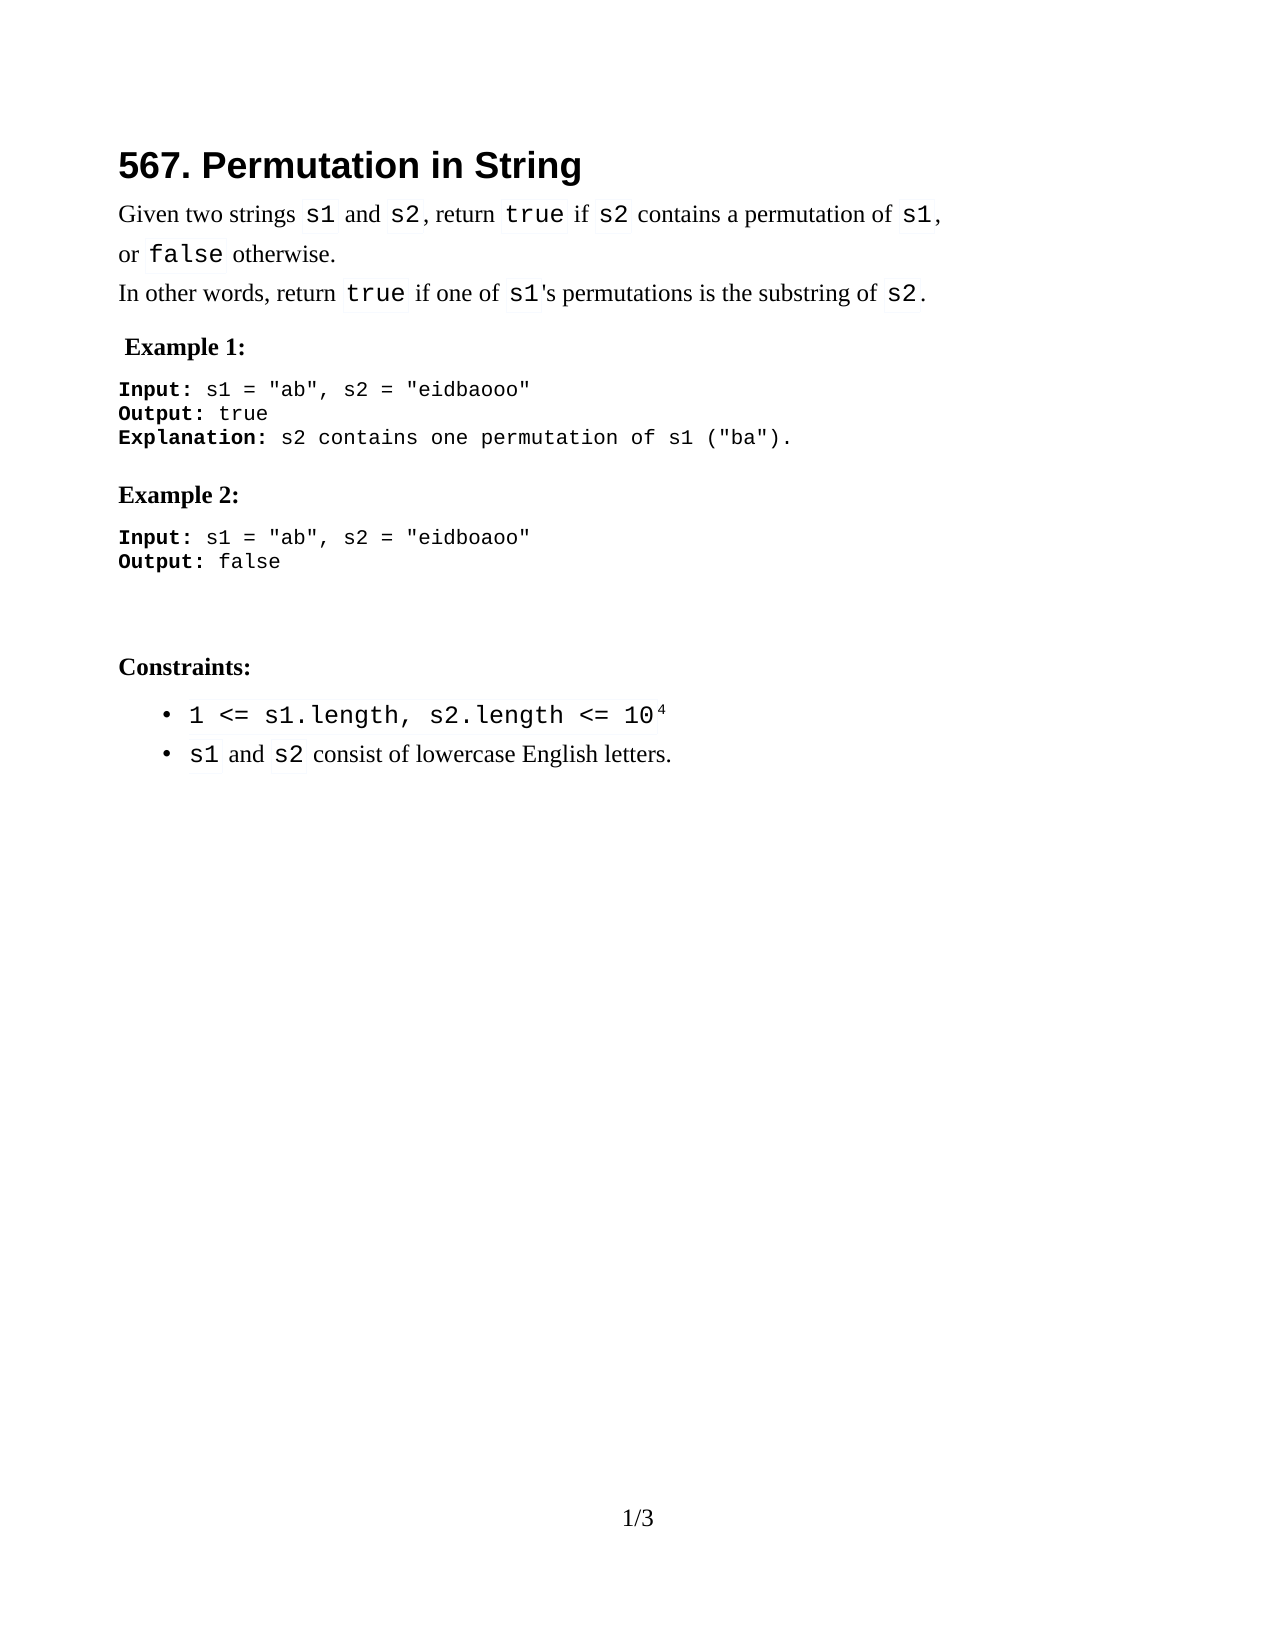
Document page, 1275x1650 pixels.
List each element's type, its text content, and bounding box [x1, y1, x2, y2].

subtitle 567. Permutation in String [118, 143, 1157, 186]
list s1 and s2 consist of lowercase English letters. [307, 739, 1157, 773]
text true [344, 279, 408, 312]
text Example 2: [118, 480, 1157, 508]
list s1 and s2 consist of lowercase English letters. [223, 739, 271, 773]
list s1 and s2 consist of lowercase English letters. [272, 740, 306, 773]
text 's permutations is the substring of [542, 278, 884, 312]
text Given two strings s1 and s2, return true if s2 contains a permutation of s1, or false otherwise. [118, 199, 1157, 273]
text . [921, 278, 1157, 312]
text Output: false [118, 551, 1157, 575]
text Output: true [118, 403, 1157, 427]
text Input: s1 = "ab", s2 = "eidbaooo" [118, 379, 1157, 403]
text Explanation: s2 contains one permutation of s1 ("ba"). [118, 427, 1157, 450]
list 1 <= s1.length, s2.length <= 104 [162, 699, 657, 734]
text s1 [507, 279, 541, 312]
text Example 1: [118, 332, 1157, 361]
text if one of [409, 278, 506, 312]
text In other words, return [118, 278, 343, 312]
list s1 and s2 consist of lowercase English letters. [162, 739, 222, 773]
list 1 <= s1.length, s2.length <= 104 [658, 699, 1157, 734]
text s2 [885, 279, 920, 312]
text Constraints: [118, 652, 1157, 681]
text Input: s1 = "ab", s2 = "eidboaoo" [118, 527, 1157, 551]
